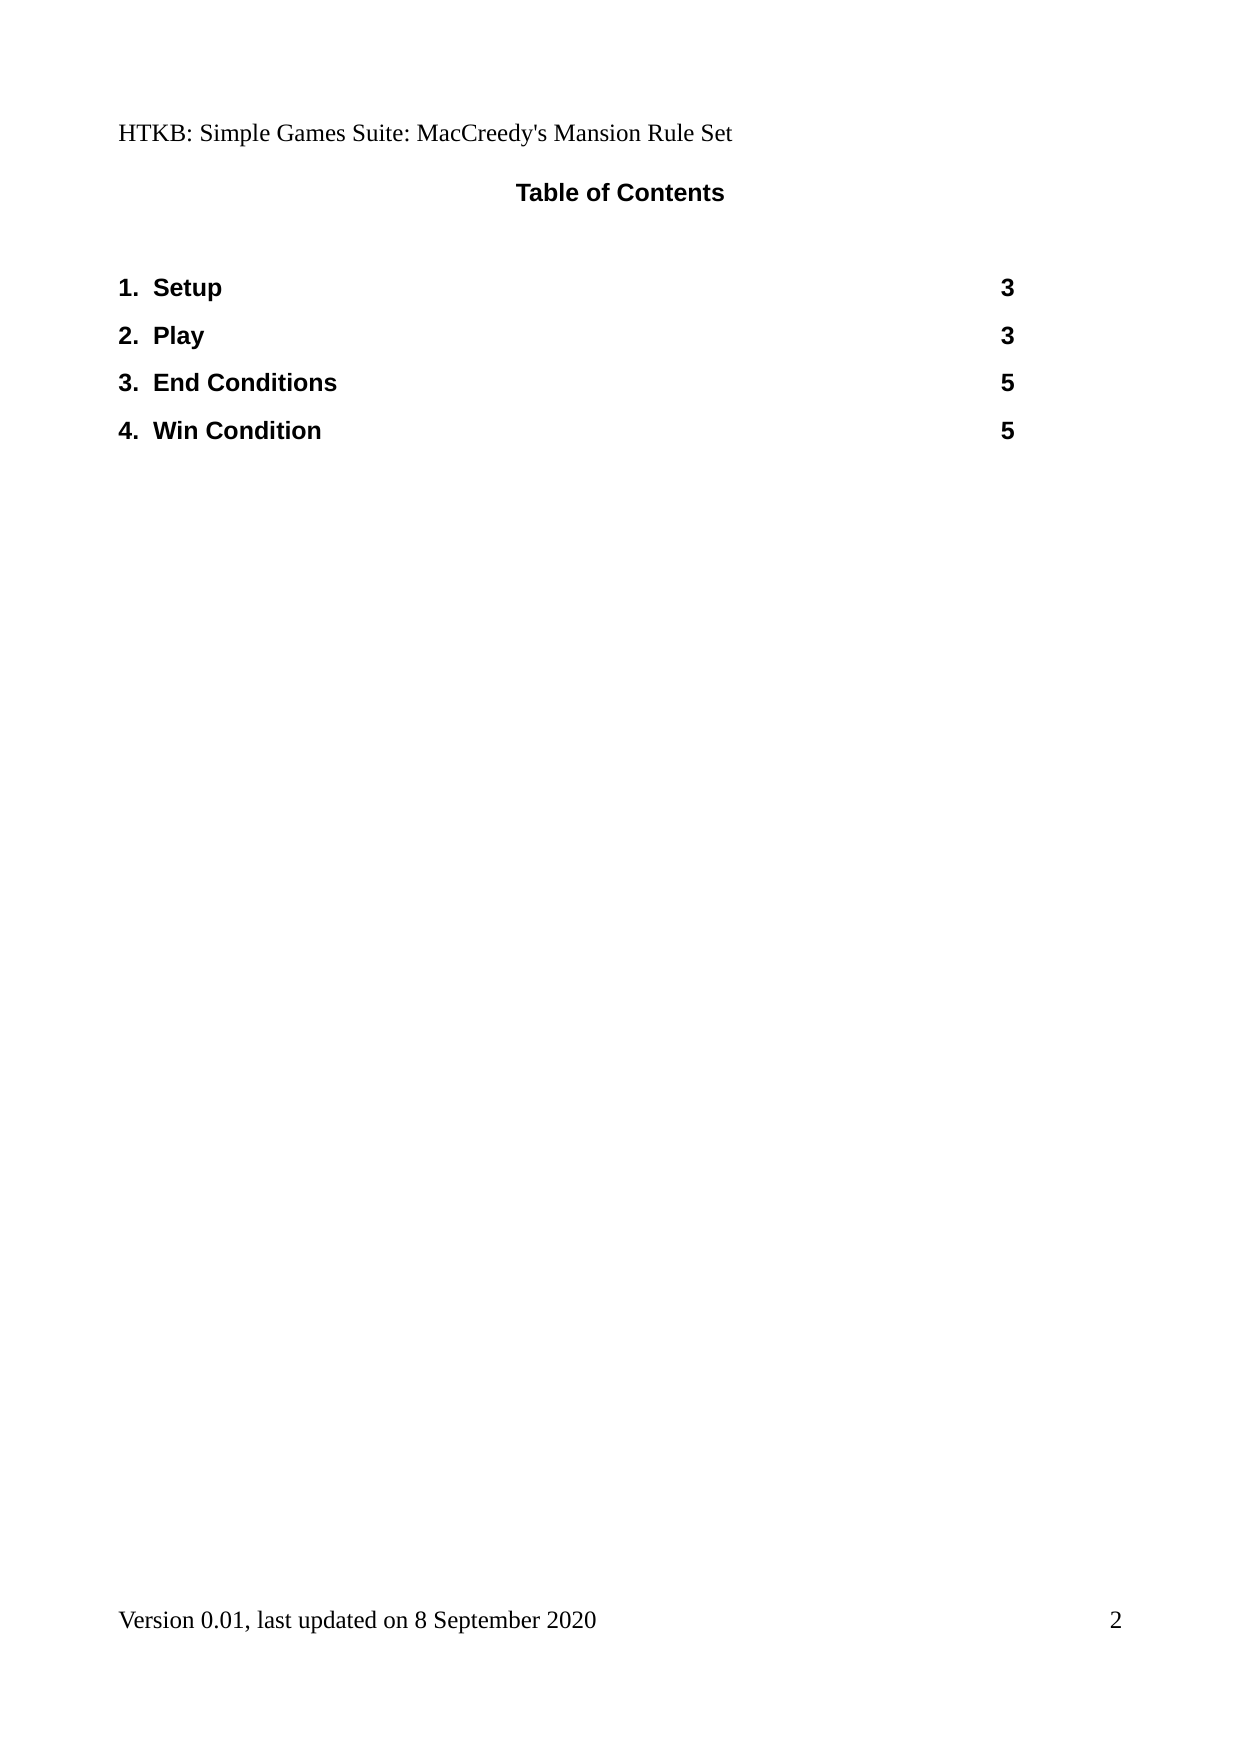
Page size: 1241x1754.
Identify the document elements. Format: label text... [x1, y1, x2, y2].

subtitle 1. Setup 3 [118, 273, 1122, 302]
text Table of Contents [118, 178, 1122, 207]
subtitle 3. End Conditions 5 [118, 368, 1122, 397]
subtitle 4. Win Condition 5 [118, 416, 1122, 444]
subtitle 2. Play 3 [118, 321, 1122, 349]
